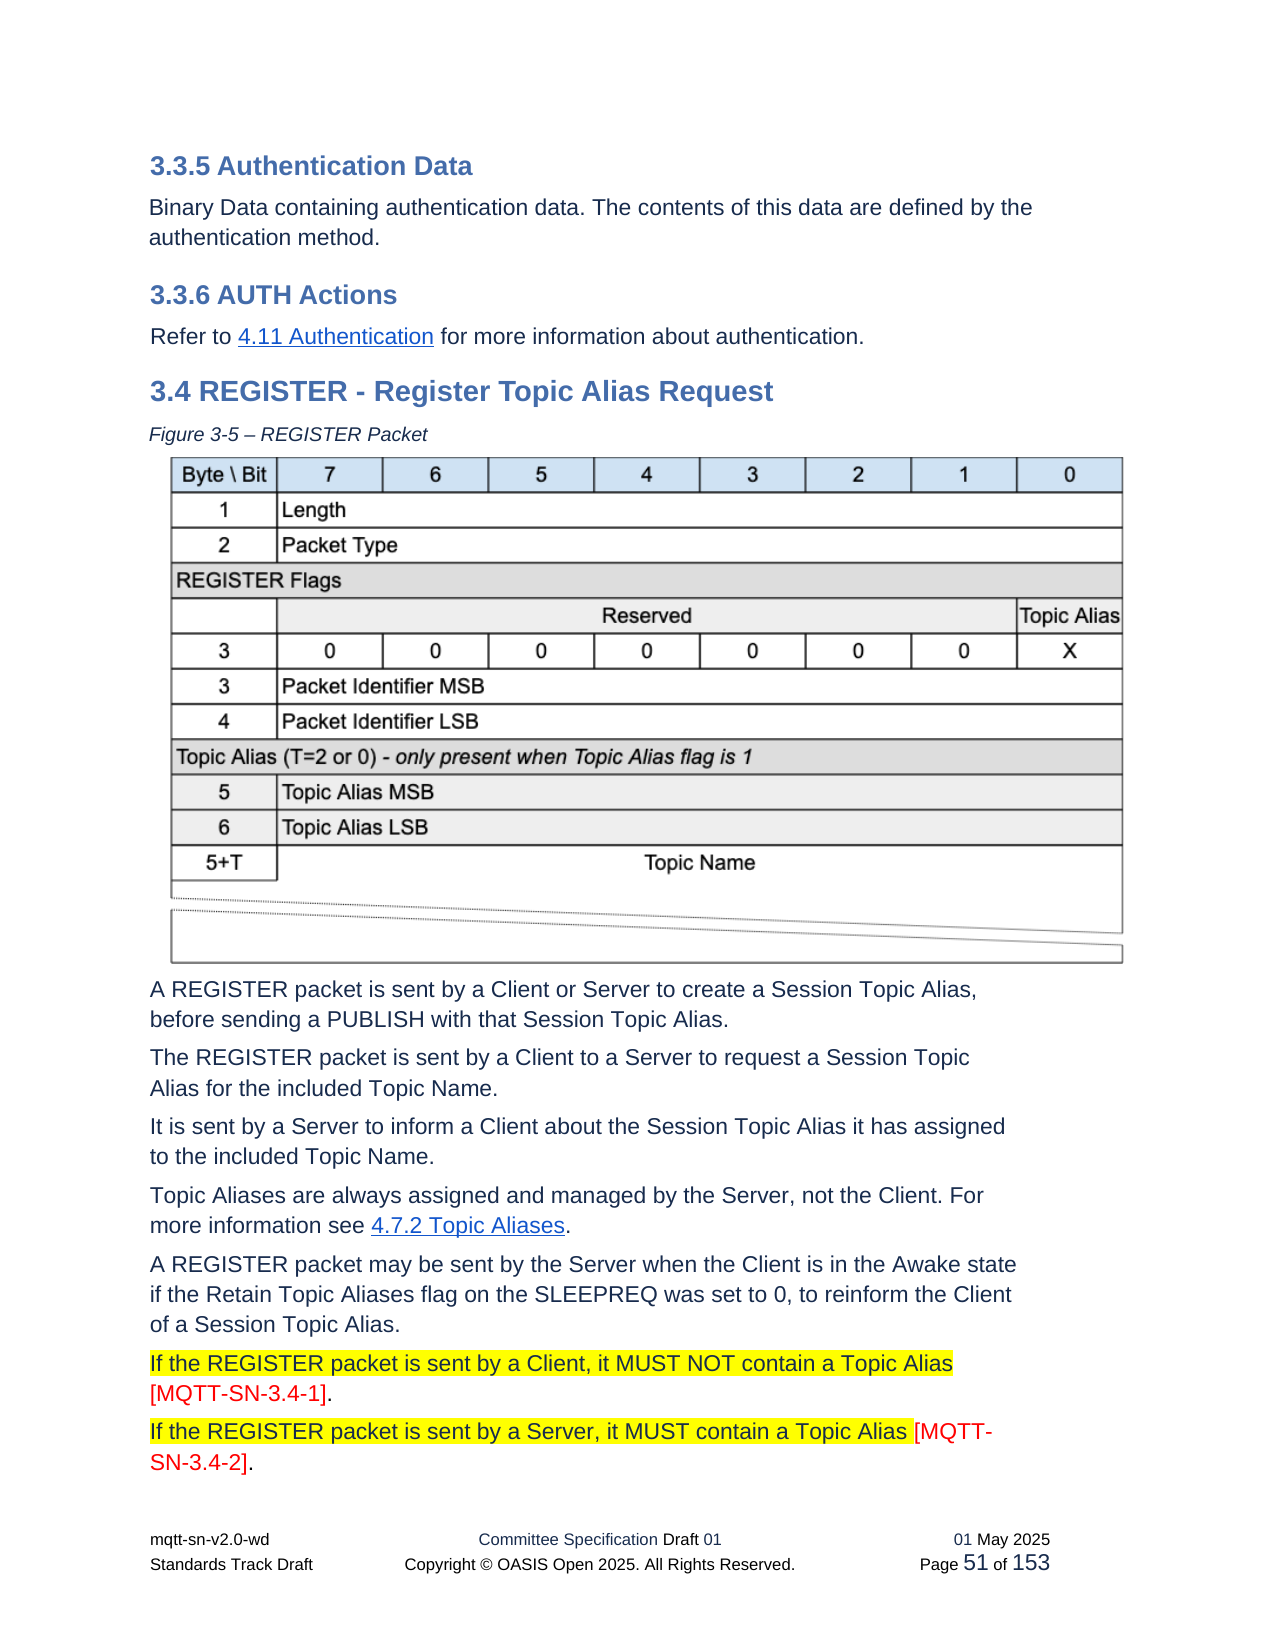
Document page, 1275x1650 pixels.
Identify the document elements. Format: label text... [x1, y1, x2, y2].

subtitle 3.4 REGISTER - Register Topic Alias Request [150, 374, 1124, 408]
subtitle 3.3.6 AUTH Actions [150, 279, 1124, 310]
text A REGISTER packet is sent by a Client or Server to create a Session Topic Alias, before sending a PUBLISH with that Session Topic Alias. [149, 976, 1022, 1032]
text It is sent by a Server to inform a Client about the Session Topic Alias it has assigned to the included Topic Name. [149, 1113, 1022, 1169]
text The REGISTER packet is sent by a Client to a Server to request a Session Topic Alias for the included Topic Name. [149, 1044, 1022, 1101]
text If the REGISTER packet is sent by a Client, it MUST NOT contain a Topic Alias [MQTT-SN-3.4-1]. [149, 1349, 1022, 1406]
text Refer to 4.11 Authentication for more information about authentication. [150, 323, 1125, 349]
text Figure 3-5 – REGISTER Packet [148, 423, 1124, 445]
text If the REGISTER packet is sent by a Server, it MUST contain a Topic Alias [MQTT-SN-3.4-2]. [149, 1418, 1022, 1475]
text A REGISTER packet may be sent by the Server when the Client is in the Awake state if the Retain Topic Aliases flag on the SLEEPREQ was set to 0, to reinform the Client of a Session Topic Alias. [149, 1251, 1022, 1337]
picture [148, 457, 1124, 964]
text Topic Aliases are always assigned and managed by the Server, not the Client. For more information see 4.7.2 Topic Aliases. [149, 1182, 1022, 1238]
text Binary Data containing authentication data. The contents of this data are defined by the authentication method. [148, 194, 1124, 250]
subtitle 3.3.5 Authentication Data [150, 150, 1124, 181]
